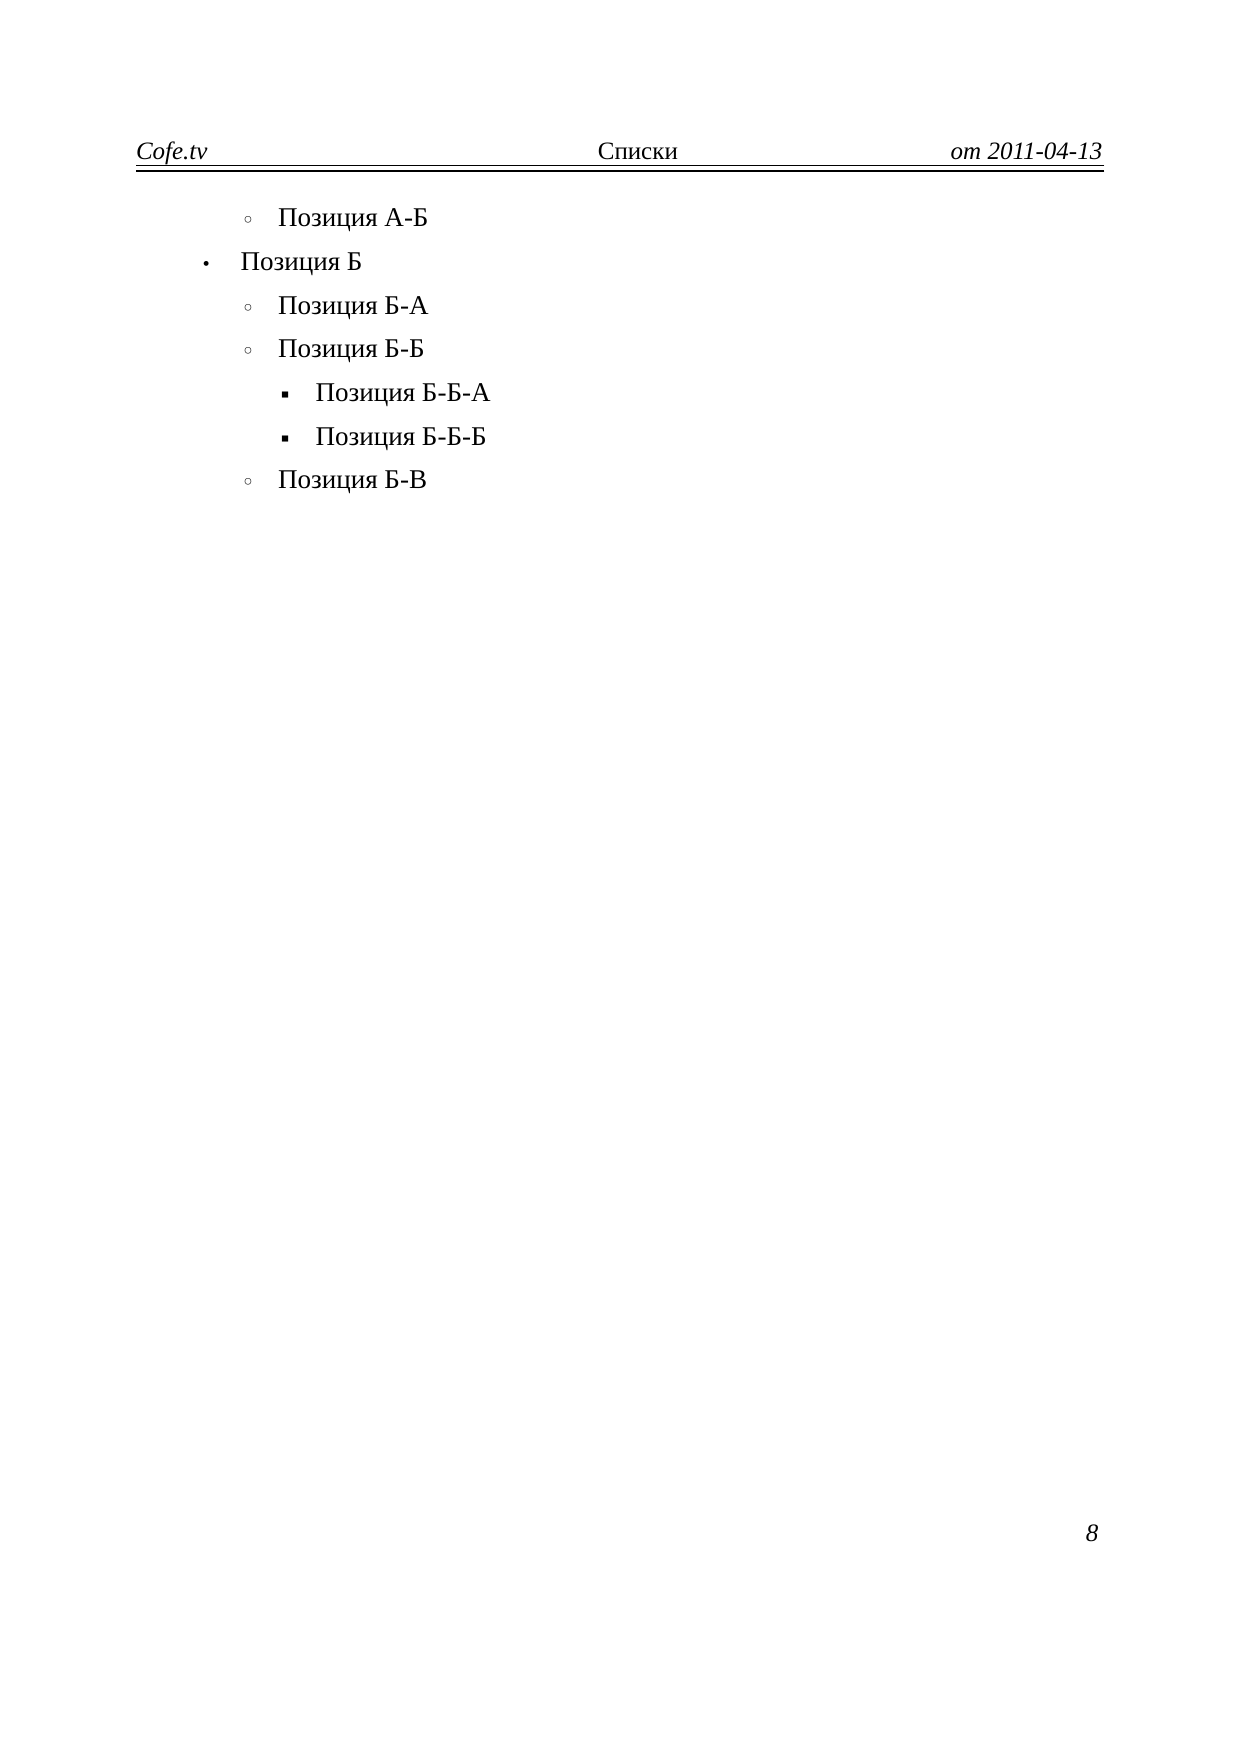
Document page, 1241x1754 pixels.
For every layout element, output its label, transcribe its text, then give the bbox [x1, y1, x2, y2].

list Позиция Б-Б-Б [278, 420, 1104, 451]
list Позиция Б-В [240, 463, 1104, 494]
list Позиция Б [203, 245, 1104, 276]
list Позиция Б-А [240, 289, 1104, 320]
list Позиция Б-Б [240, 332, 1104, 363]
list Позиция А-Б [240, 201, 1104, 233]
list Позиция Б-Б-А [278, 376, 1104, 407]
